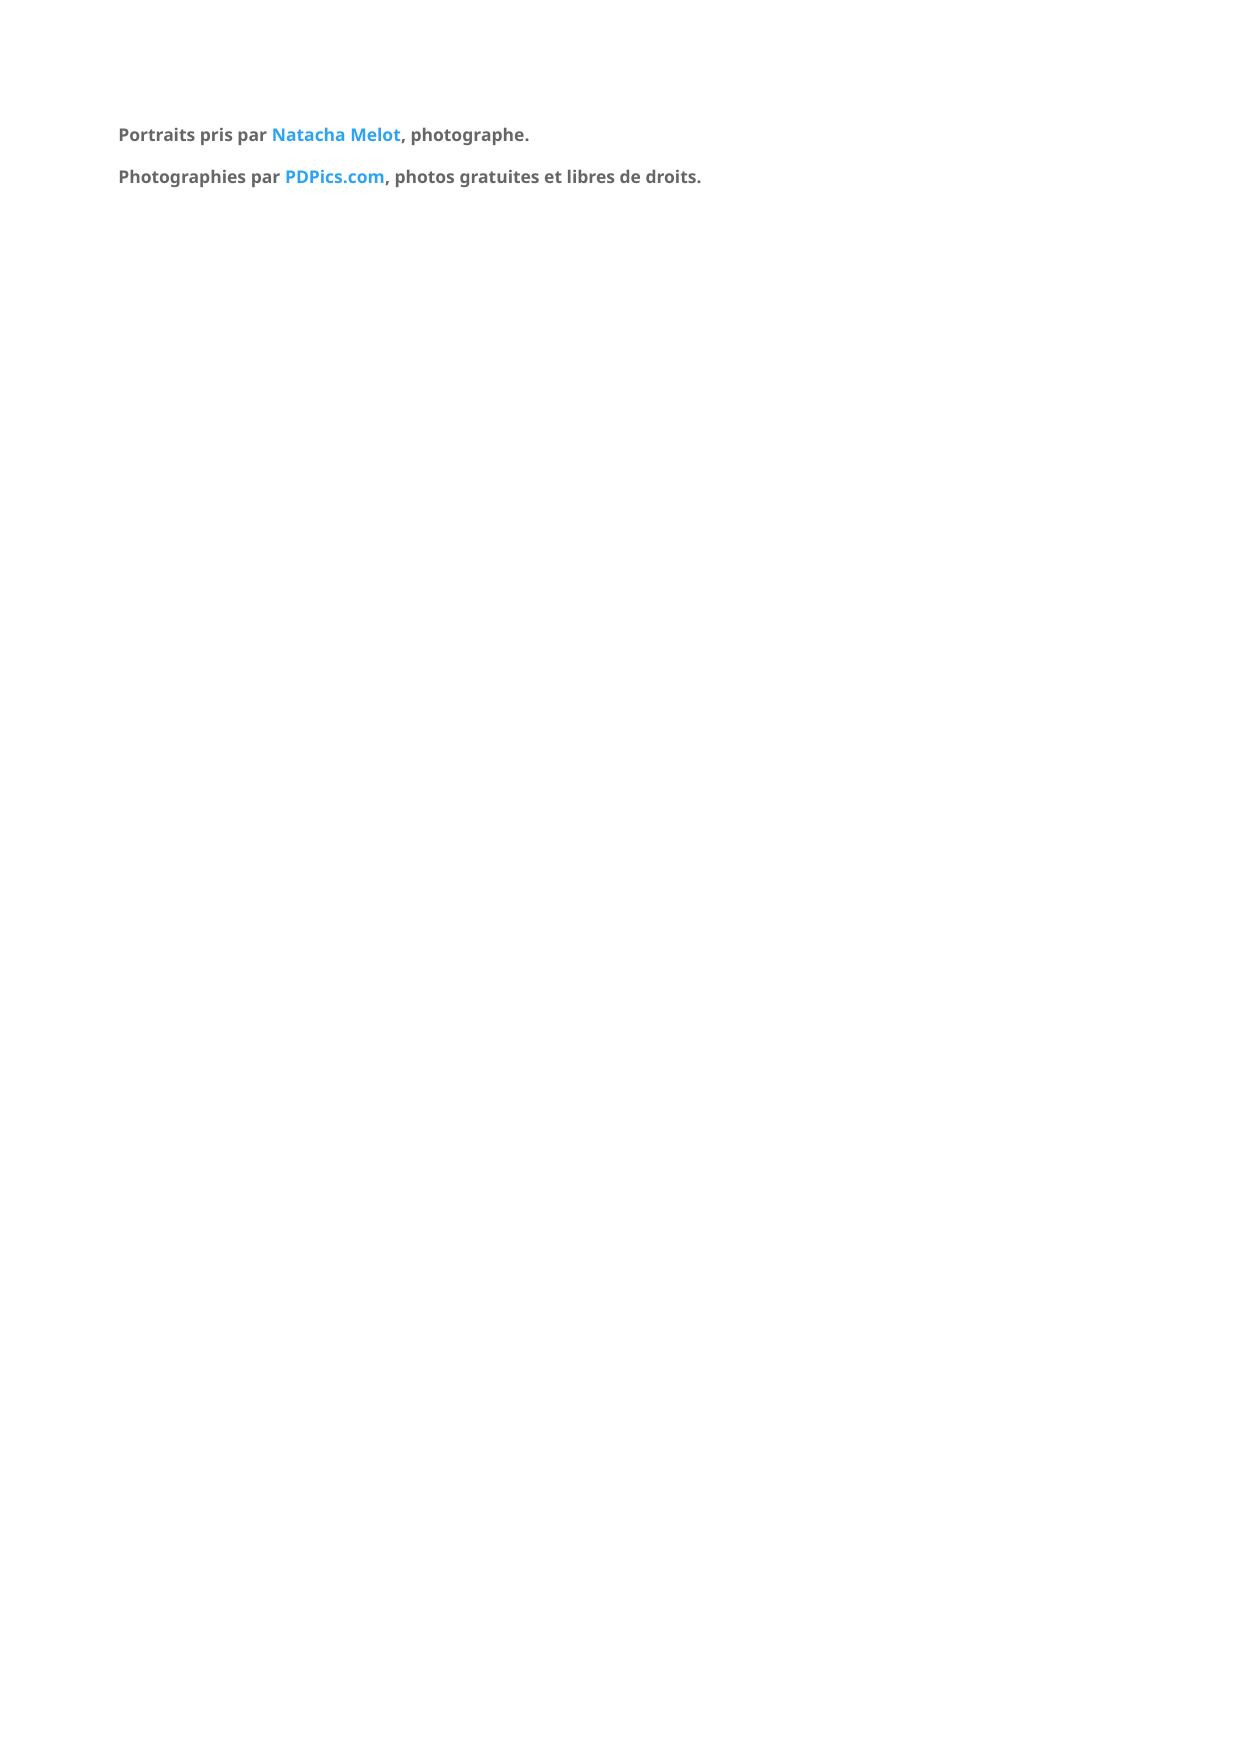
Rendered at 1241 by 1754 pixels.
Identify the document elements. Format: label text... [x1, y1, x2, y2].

text Portraits pris par Natacha Melot, photographe. [118, 118, 1122, 147]
text Photographies par PDPics.com, photos gratuites et libres de droits. [118, 159, 1122, 188]
